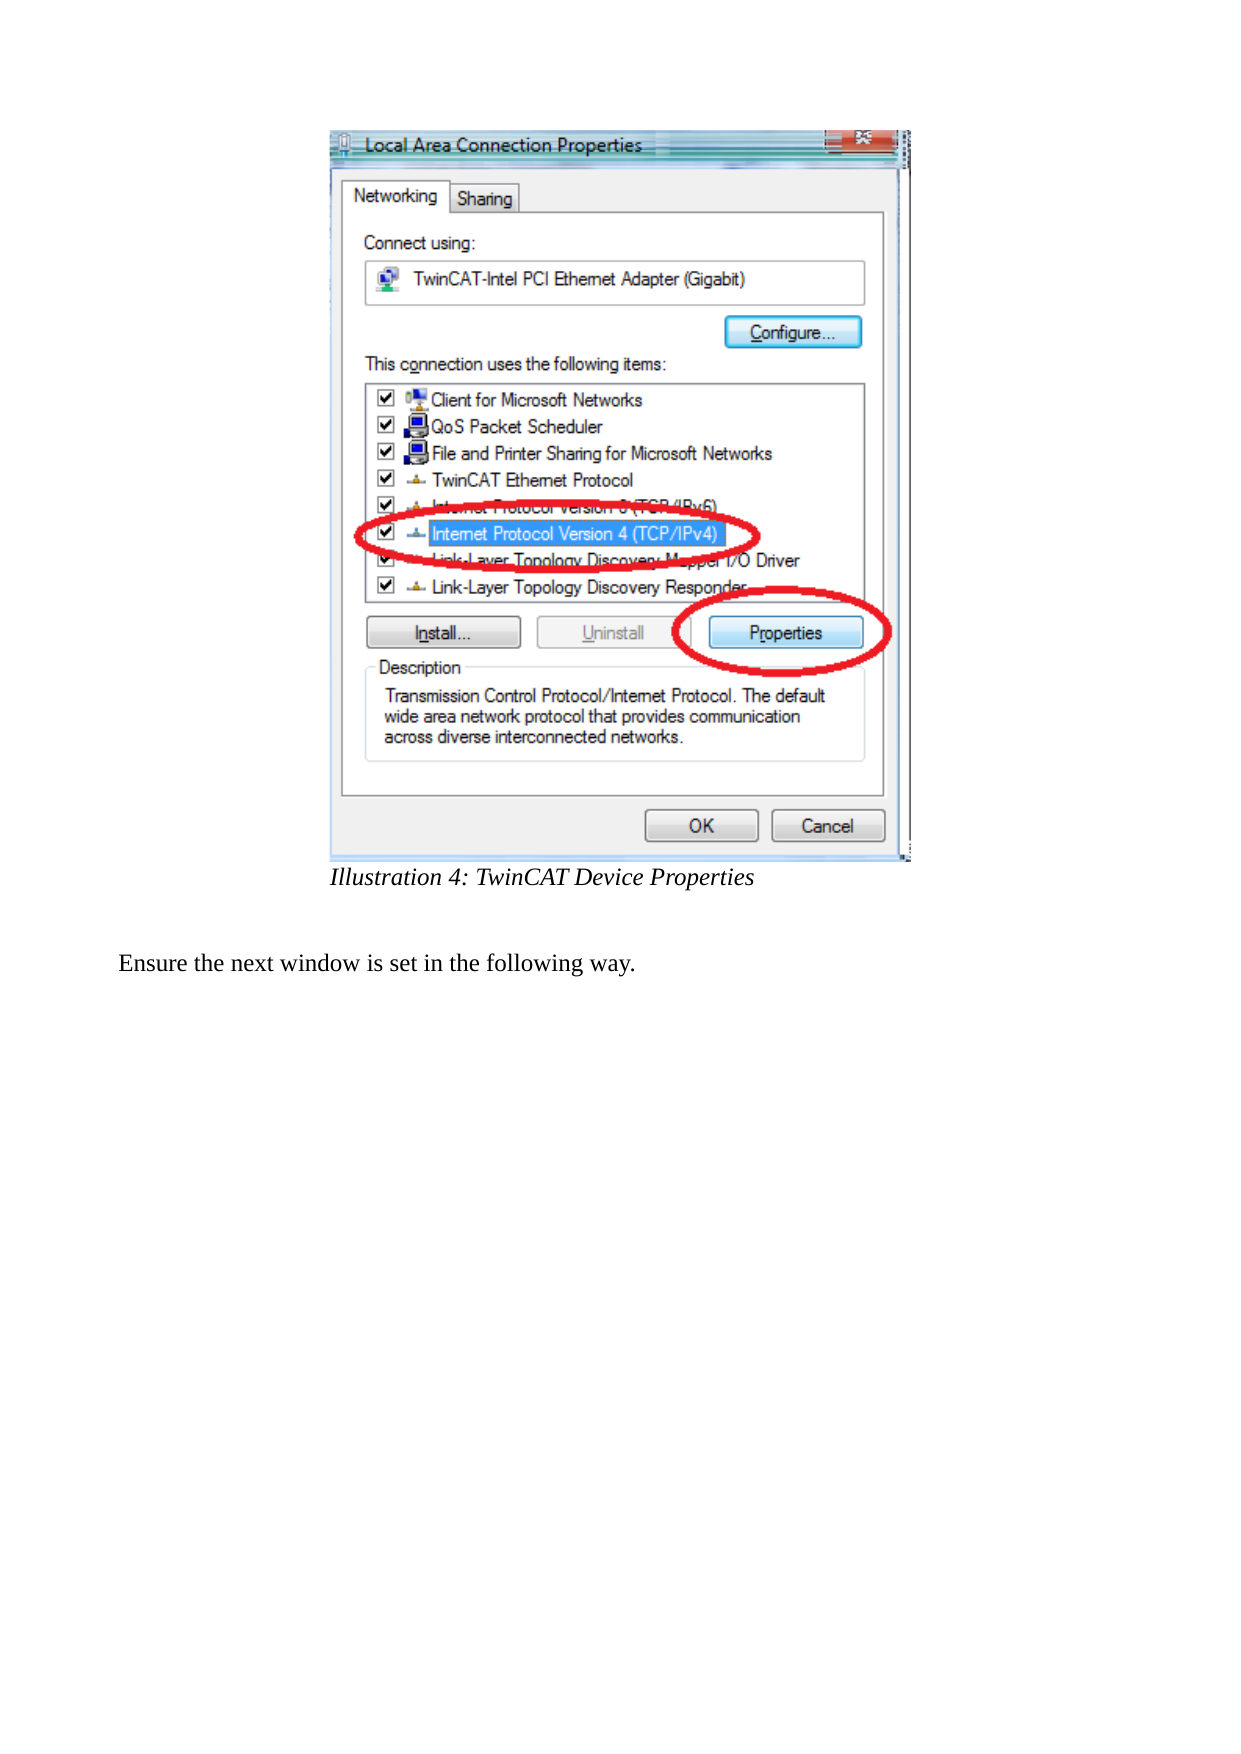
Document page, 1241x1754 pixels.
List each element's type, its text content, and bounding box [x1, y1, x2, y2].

text Ensure the next window is set in the following way. [118, 948, 1122, 977]
text Illustration 4: TwinCAT Device Properties [329, 862, 911, 891]
